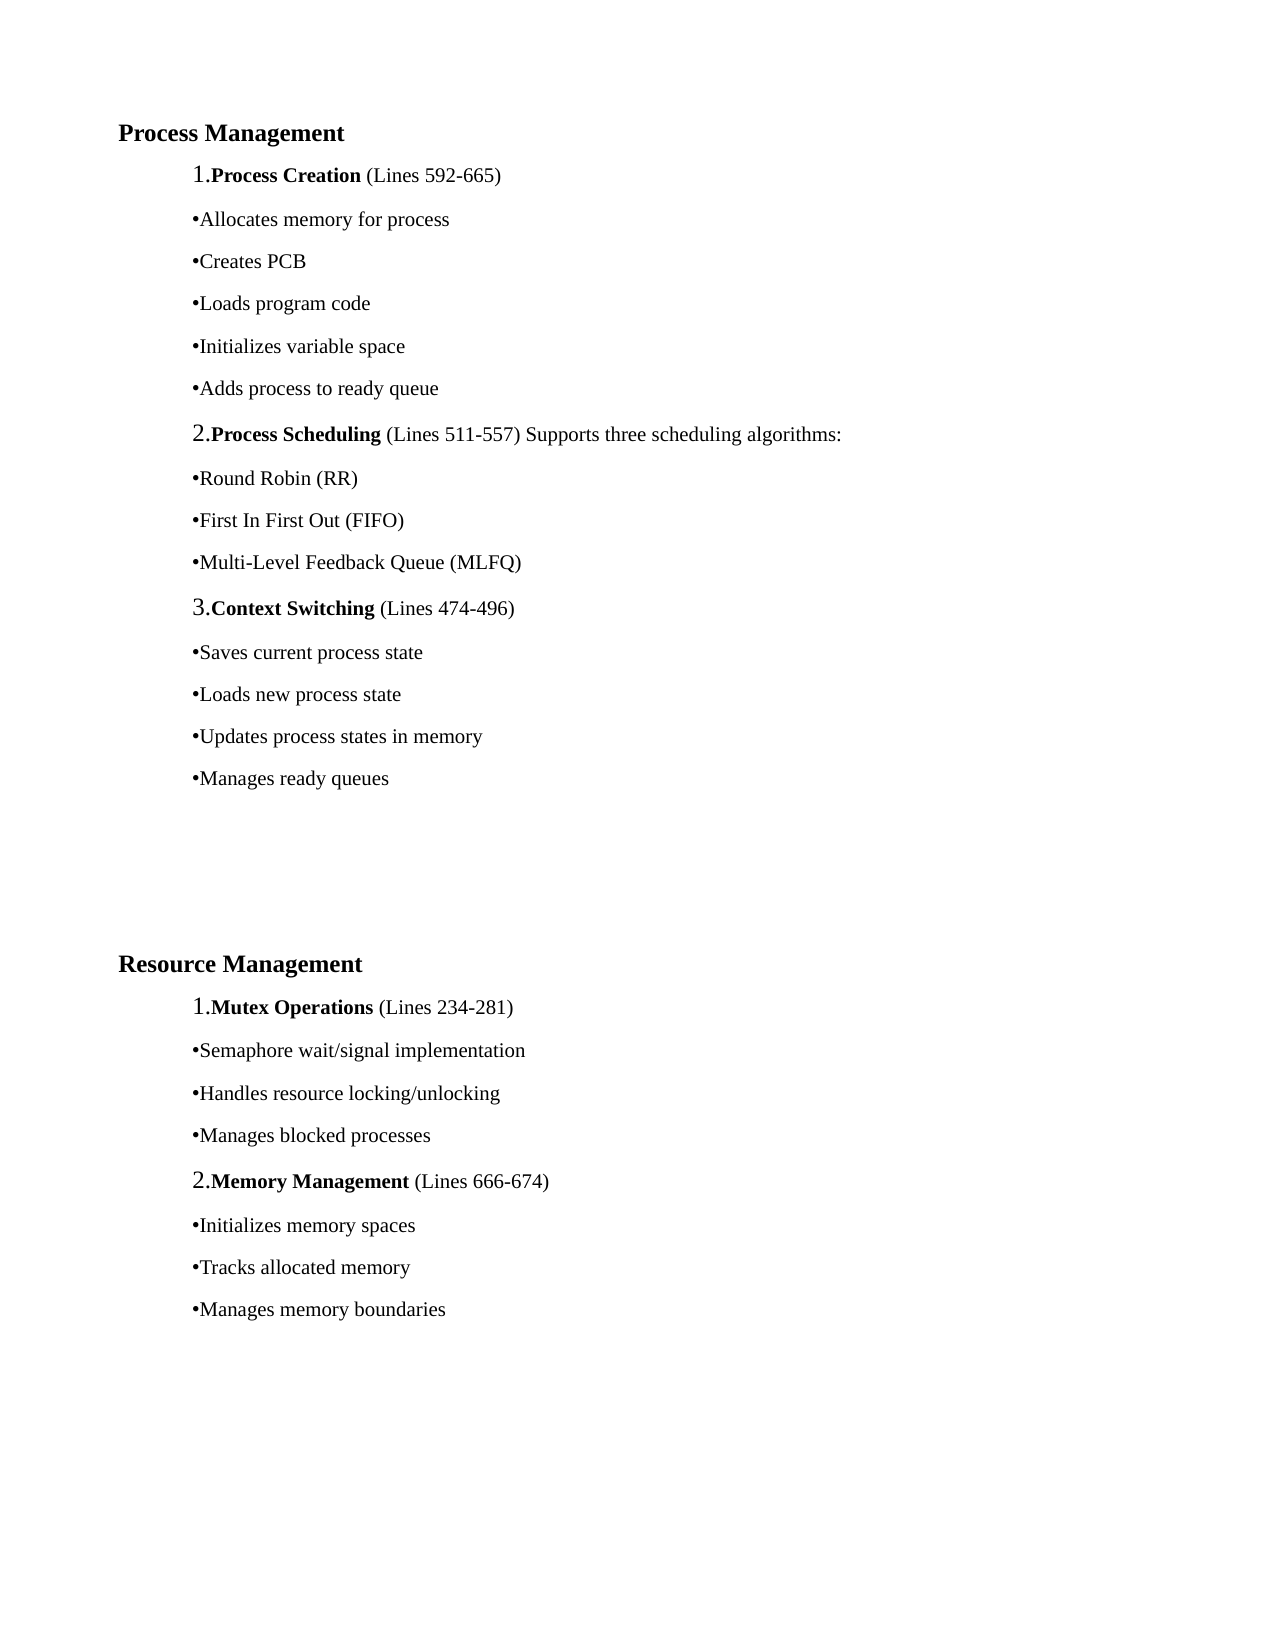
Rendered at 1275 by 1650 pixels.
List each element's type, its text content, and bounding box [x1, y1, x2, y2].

list Adds process to ready queue [118, 376, 1157, 400]
list Handles resource locking/unlocking [118, 1081, 1157, 1105]
list Context Switching (Lines 474-496) [118, 592, 1157, 621]
list Loads new process state [118, 682, 1157, 706]
list Process Scheduling (Lines 511-557) Supports three scheduling algorithms: [118, 418, 1157, 447]
subtitle Resource Management [118, 949, 1157, 978]
list Process Creation (Lines 592-665) [118, 159, 1157, 188]
list Saves current process state [118, 640, 1157, 664]
subtitle Process Management [118, 118, 1157, 147]
list Multi-Level Feedback Queue (MLFQ) [118, 550, 1157, 574]
list Manages memory boundaries [118, 1297, 1157, 1321]
list Mutex Operations (Lines 234-281) [118, 991, 1157, 1019]
list Manages blocked processes [118, 1123, 1157, 1147]
list Manages ready queues [118, 766, 1157, 790]
list Loads program code [118, 291, 1157, 315]
list Memory Management (Lines 666-674) [118, 1165, 1157, 1194]
list Updates process states in memory [118, 724, 1157, 748]
list Allocates memory for process [118, 207, 1157, 231]
list Tracks allocated memory [118, 1255, 1157, 1279]
list First In First Out (FIFO) [118, 508, 1157, 532]
list Semaphore wait/signal implementation [118, 1038, 1157, 1062]
list Initializes variable space [118, 333, 1157, 358]
list Initializes memory spaces [118, 1213, 1157, 1237]
list Creates PCB [118, 249, 1157, 273]
list Round Robin (RR) [118, 466, 1157, 489]
